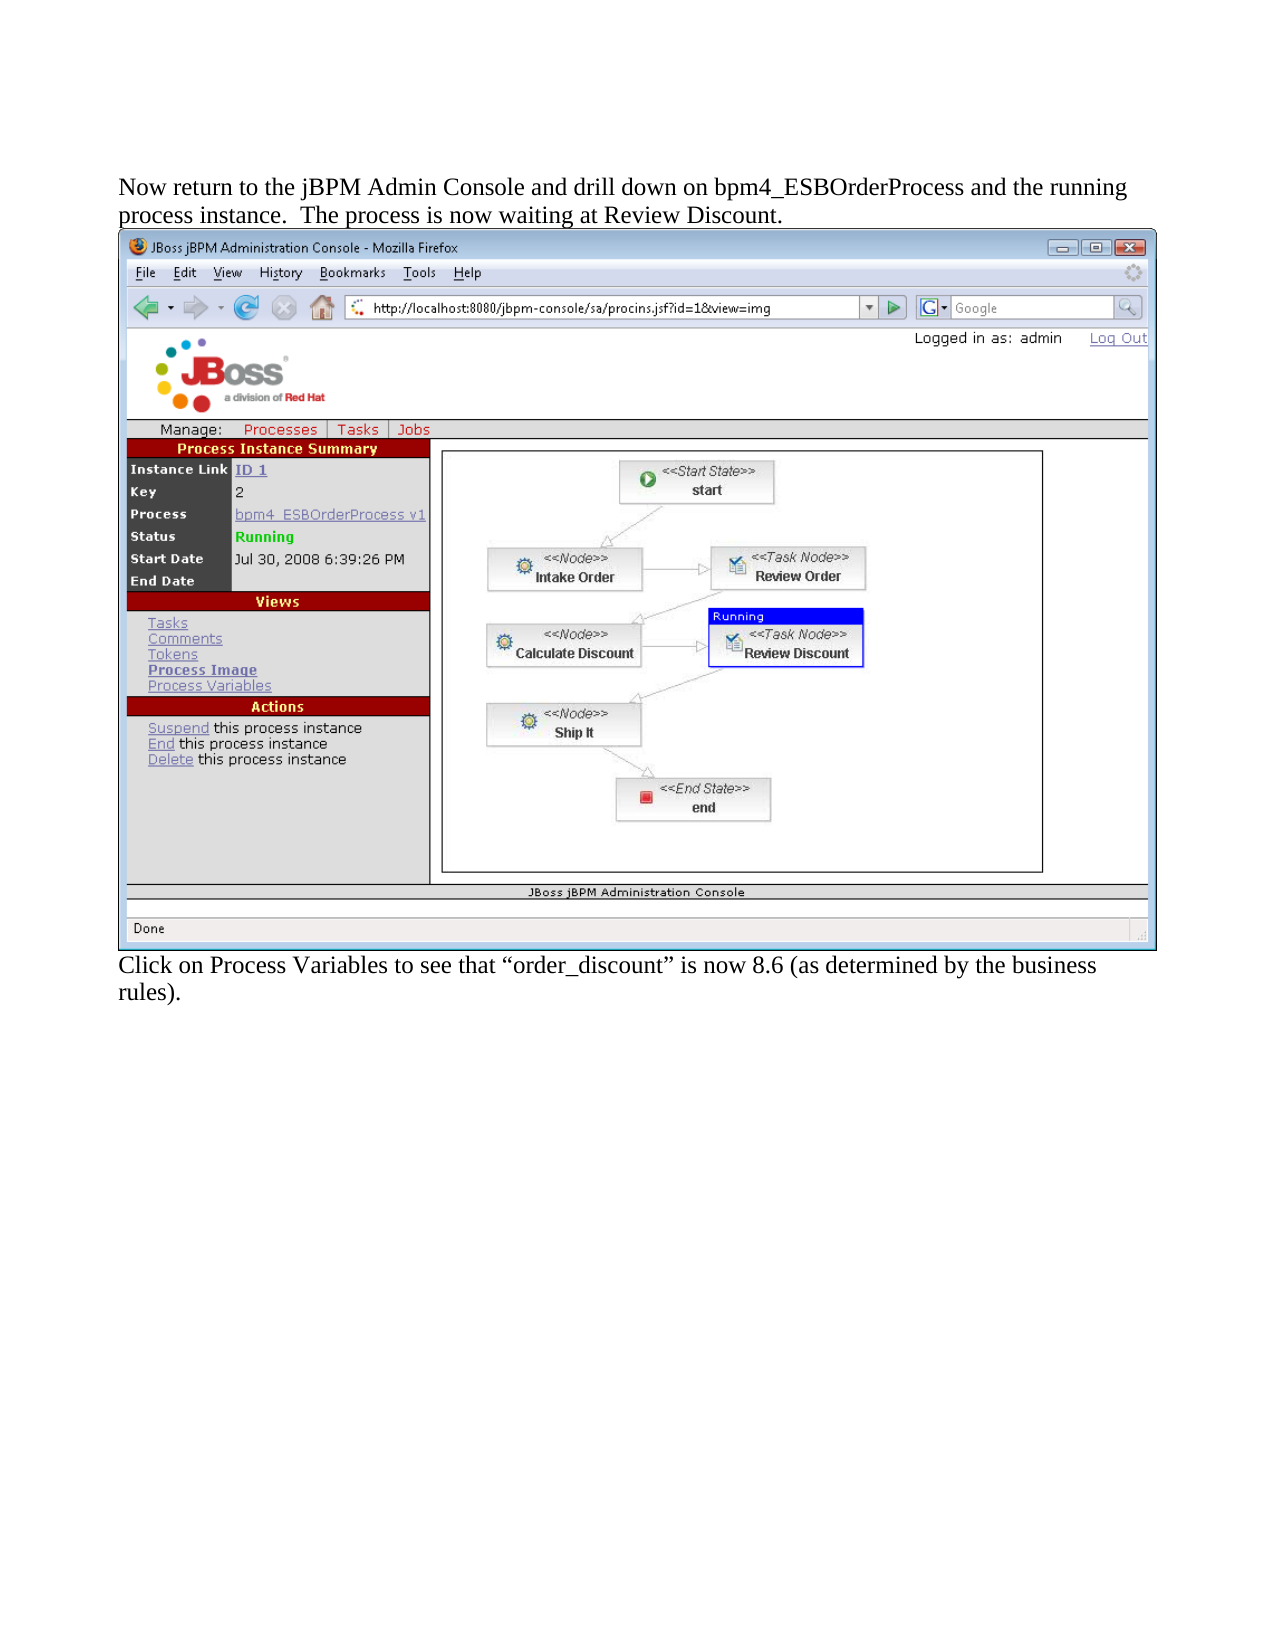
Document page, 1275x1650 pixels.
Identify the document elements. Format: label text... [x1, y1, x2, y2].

text Click on Process Variables to see that “order_discount” is now 8.6 (as determined by the business rules). [118, 951, 1157, 1006]
text Now return to the jBPM Admin Console and drill down on bpm4_ESBOrderProcess and the running process instance. The process is now waiting at Review Discount. [118, 173, 1157, 228]
picture [118, 228, 1157, 951]
